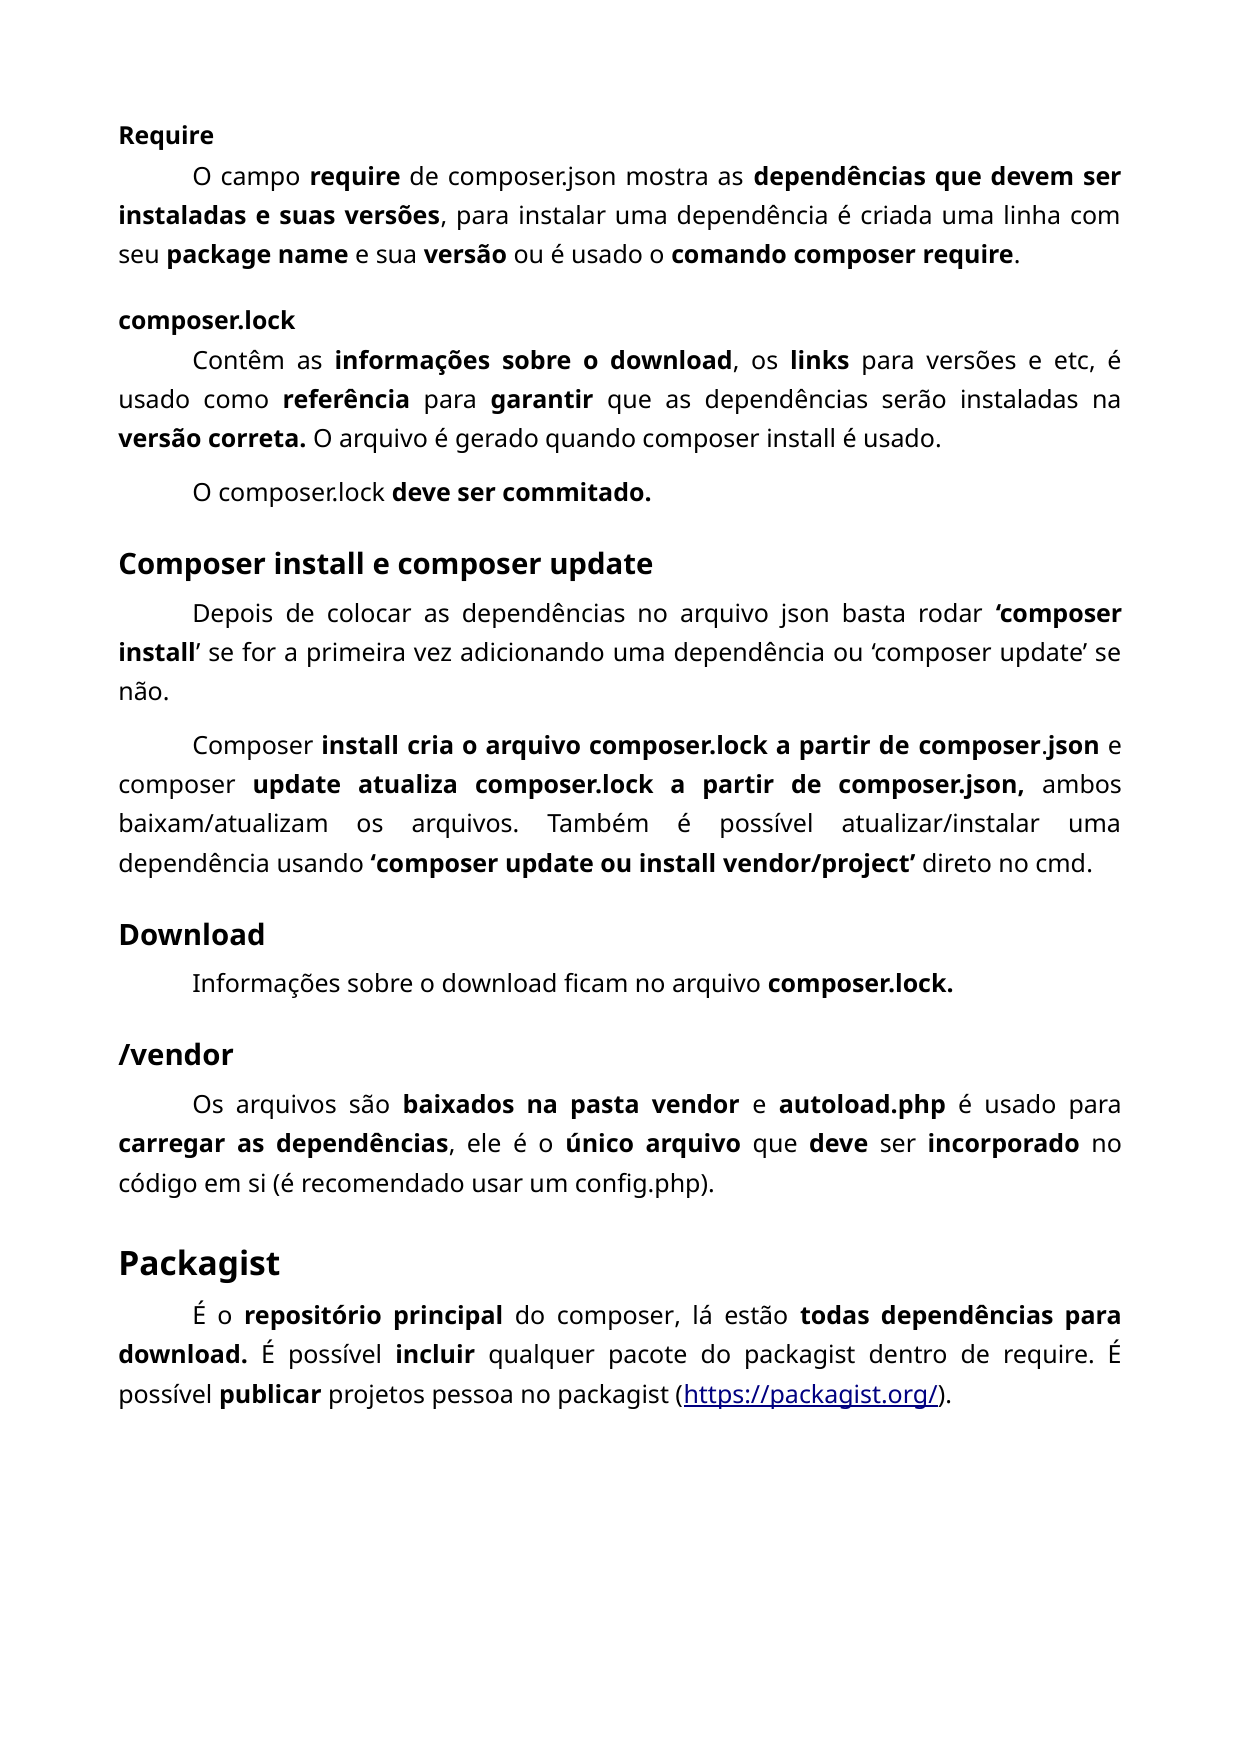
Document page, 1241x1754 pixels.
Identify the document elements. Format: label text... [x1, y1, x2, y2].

subtitle /vendor [118, 1034, 1122, 1074]
subtitle composer.lock [118, 303, 1122, 336]
text Os arquivos são baixados na pasta vendor e autoload.php é usado para carregar as dependências, ele é o único arquivo que deve ser incorporado no código em si (é recomendado usar um config.php). [118, 1087, 1122, 1199]
text Depois de colocar as dependências no arquivo json basta rodar ‘composer install’ se for a primeira vez adicionando uma dependência ou ‘composer update’ se não. [118, 596, 1122, 708]
text Informações sobre o download ficam no arquivo composer.lock. [118, 966, 1122, 1000]
subtitle Require [118, 118, 1122, 152]
subtitle Packagist [118, 1240, 1122, 1286]
text O composer.lock deve ser commitado. [118, 475, 1122, 509]
text O campo require de composer.json mostra as dependências que devem ser instaladas e suas versões, para instalar uma dependência é criada uma linha com seu package name e sua versão ou é usado o comando composer require. [118, 158, 1122, 271]
subtitle Download [118, 913, 1122, 953]
text Contêm as informações sobre o download, os links para versões e etc, é usado como referência para garantir que as dependências serão instaladas na versão correta. O arquivo é gerado quando composer install é usado. [118, 343, 1122, 455]
subtitle Composer install e composer update [118, 543, 1122, 583]
text É o repositório principal do composer, lá estão todas dependências para download. É possível incluir qualquer pacote do packagist dentro de require. É possível publicar projetos pessoa no packagist (https://packagist.org/). [118, 1298, 1122, 1410]
text Composer install cria o arquivo composer.lock a partir de composer.json e composer update atualiza composer.lock a partir de composer.json, ambos baixam/atualizam os arquivos. Também é possível atualizar/instalar uma dependência usando ‘composer update ou install vendor/project’ direto no cmd. [118, 728, 1122, 879]
